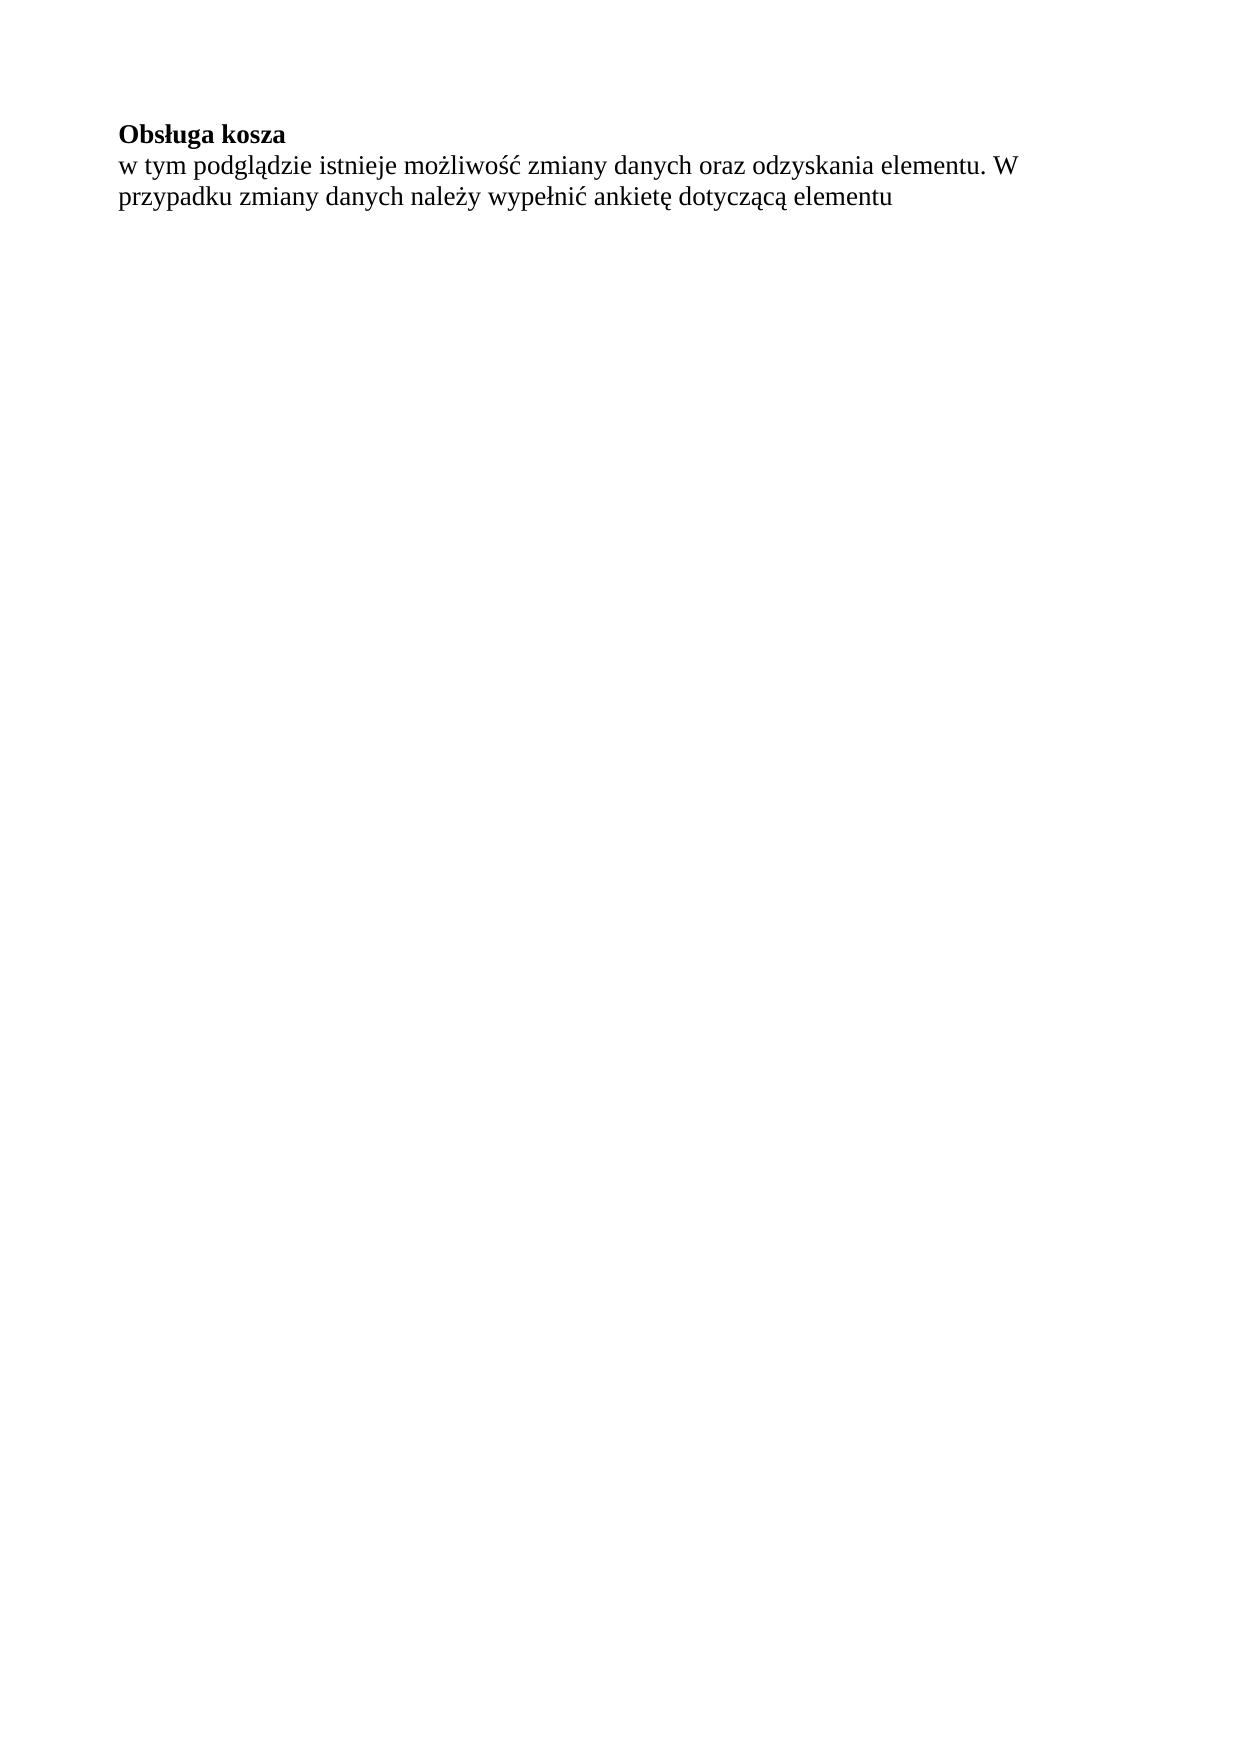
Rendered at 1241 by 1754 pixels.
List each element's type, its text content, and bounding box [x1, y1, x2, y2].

text Obsługa kosza [118, 118, 1122, 149]
text w tym podglądzie istnieje możliwość zmiany danych oraz odzyskania elementu. W przypadku zmiany danych należy wypełnić ankietę dotyczącą elementu [118, 149, 1122, 212]
